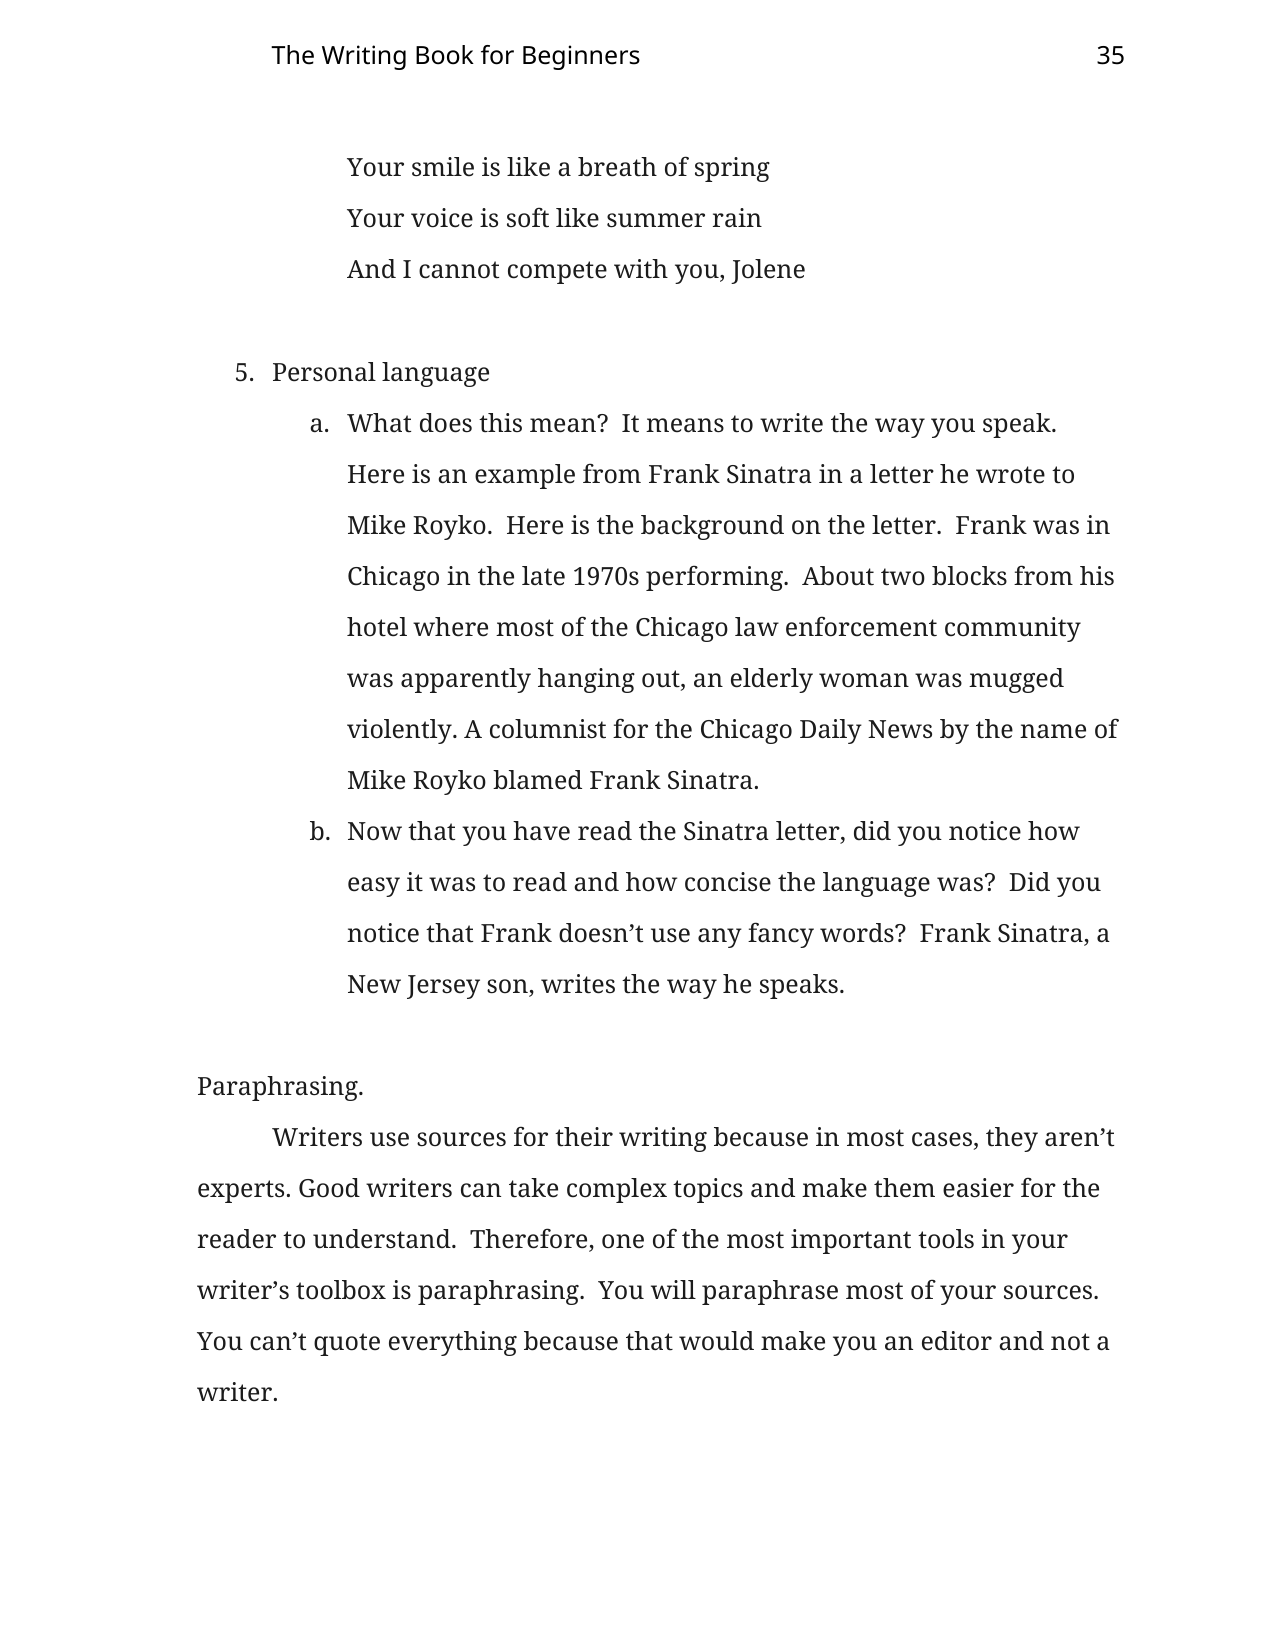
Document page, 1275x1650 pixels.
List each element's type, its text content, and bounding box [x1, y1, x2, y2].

list Personal language [234, 354, 1125, 388]
list Now that you have read the Sinatra letter, did you notice how easy it was to read and how concise the language was? Did you notice that Frank doesn’t use any fancy words? Frank Sinatra, a New Jersey son, writes the way he speaks. [309, 813, 1125, 1001]
text Paraphrasing. [197, 1069, 1125, 1103]
list Your smile is like a breath of spring Your voice is soft like summer rain And I cannot compete with you, Jolene [309, 150, 1125, 337]
text Writers use sources for their writing because in most cases, they aren’t experts. Good writers can take complex topics and make them easier for the reader to understand. Therefore, one of the most important tools in your writer’s toolbox is paraphrasing. You will paraphrase most of your sources. You can’t quote everything because that would make you an editor and not a writer. [197, 1120, 1125, 1409]
list What does this mean? It means to write the way you speak. Here is an example from Frank Sinatra in a letter he wrote to Mike Royko. Here is the background on the letter. Frank was in Chicago in the late 1970s performing. About two blocks from his hotel where most of the Chicago law enforcement community was apparently hanging out, an elderly woman was mugged violently. A columnist for the Chicago Daily News by the name of Mike Royko blamed Frank Sinatra. [309, 405, 1125, 797]
